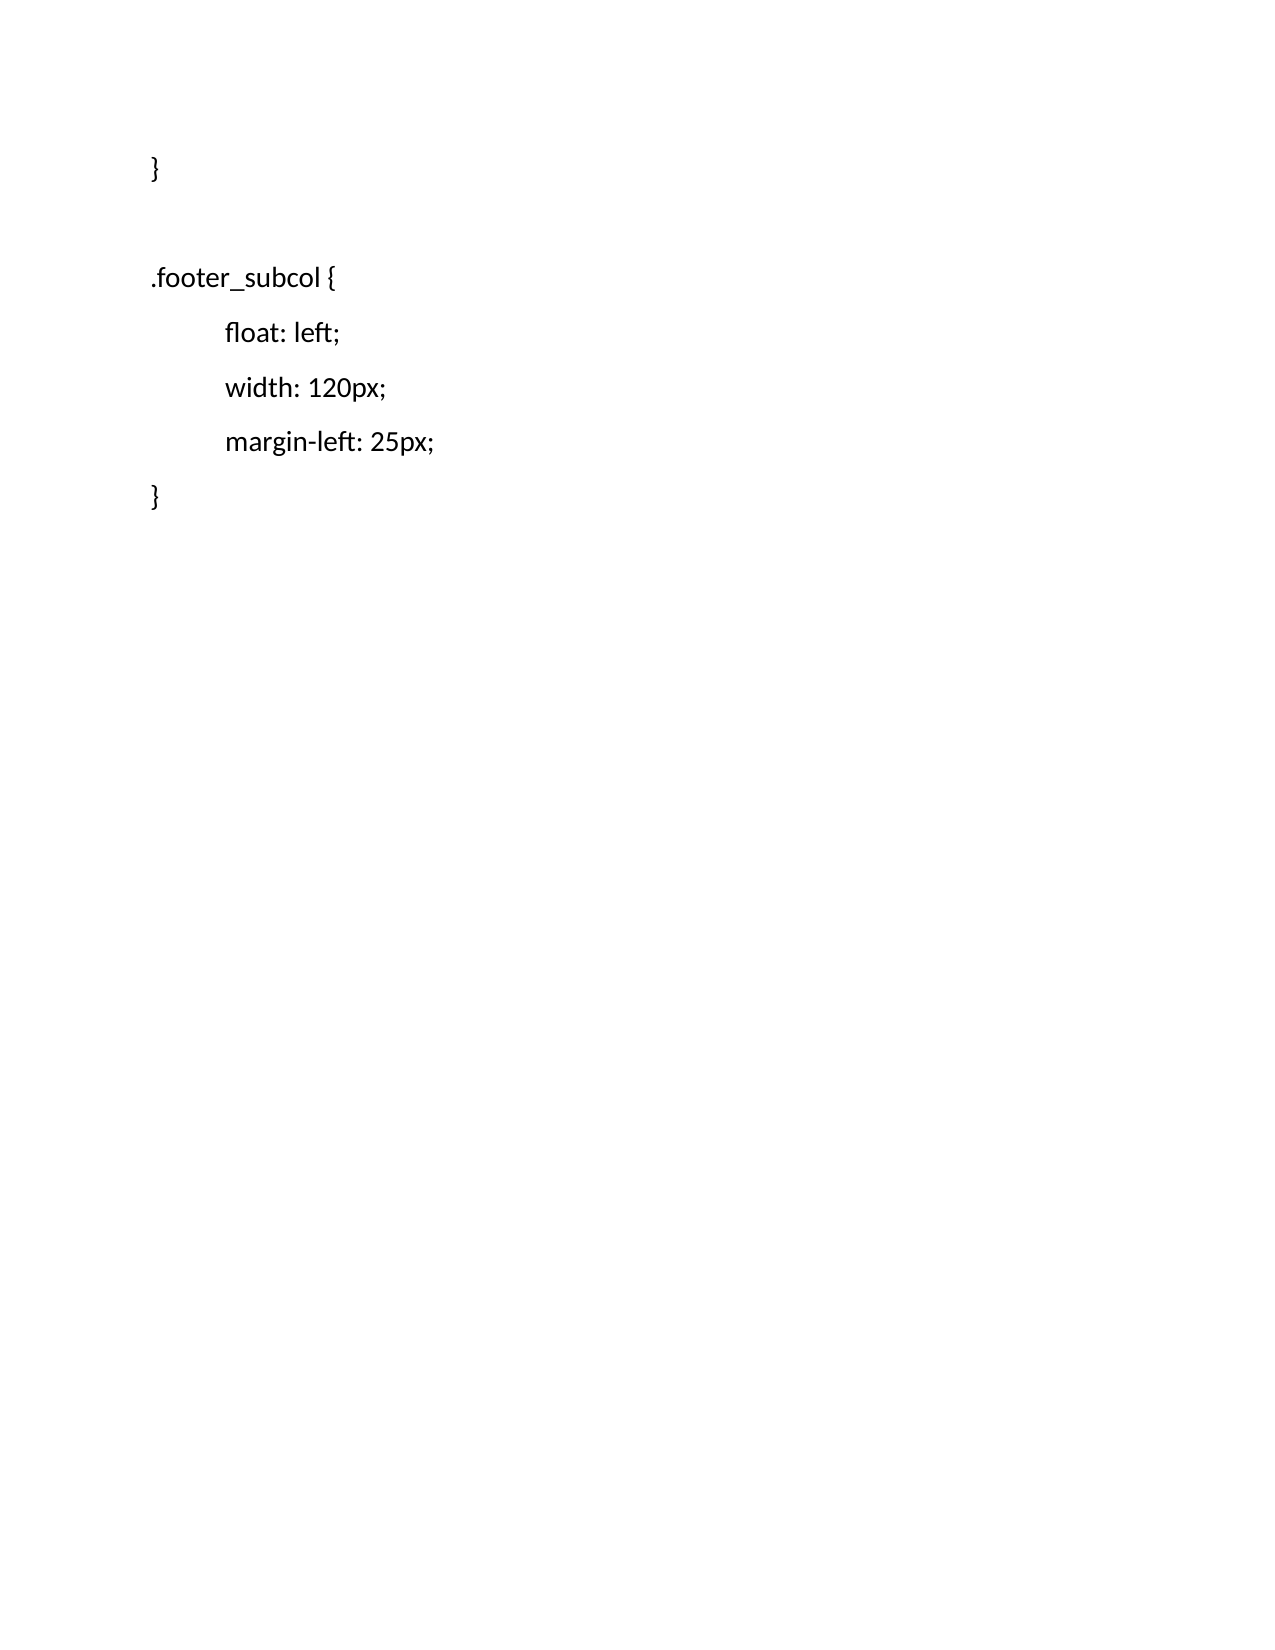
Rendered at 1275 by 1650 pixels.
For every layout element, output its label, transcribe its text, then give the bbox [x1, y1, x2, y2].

text .footer_subcol { [150, 259, 1125, 295]
text } [150, 150, 1125, 186]
text margin-left: 25px; [150, 423, 1125, 459]
text float: left; [150, 314, 1125, 350]
text } [150, 478, 1125, 514]
text width: 120px; [150, 369, 1125, 404]
